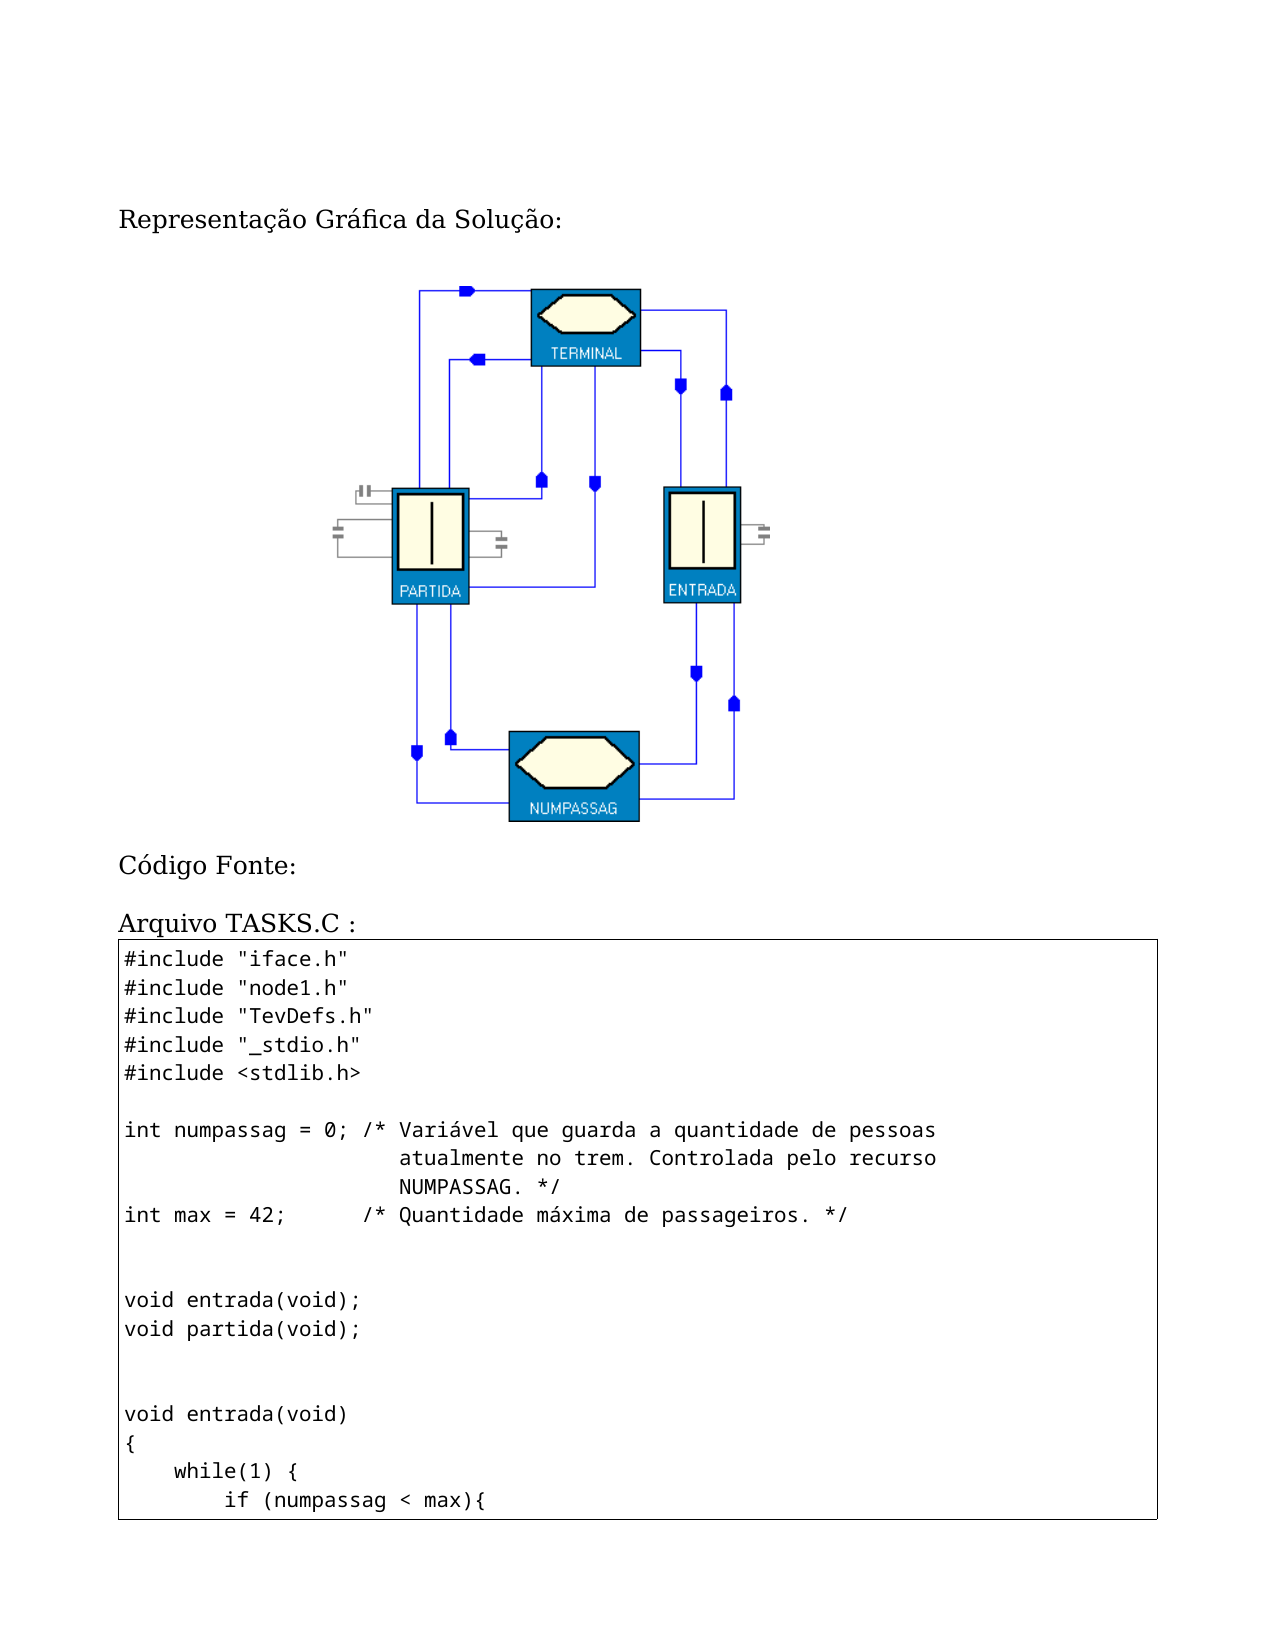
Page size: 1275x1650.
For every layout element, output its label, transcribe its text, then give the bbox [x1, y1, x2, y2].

picture [516, 737, 633, 788]
table_header #include "iface.h" #include "node1.h" #include "TevDefs.h" #include "_stdio.h" #include <stdlib.h> int numpassag = 0; /* Variável que guarda a quantidade de pessoas atualmente no trem. Controlada pelo recurso NUMPASSAG. */ int max = 42; /* Quantidade máxima de passageiros. */ void entrada(void); void partida(void); void entrada(void) { while(1) { if (numpassag < max){ [119, 940, 1157, 1519]
text Código Fonte: [118, 851, 1157, 880]
text Representação Gráfica da Solução: [118, 206, 1157, 235]
text Arquivo TASKS.C : [118, 909, 1157, 938]
picture [332, 286, 770, 822]
